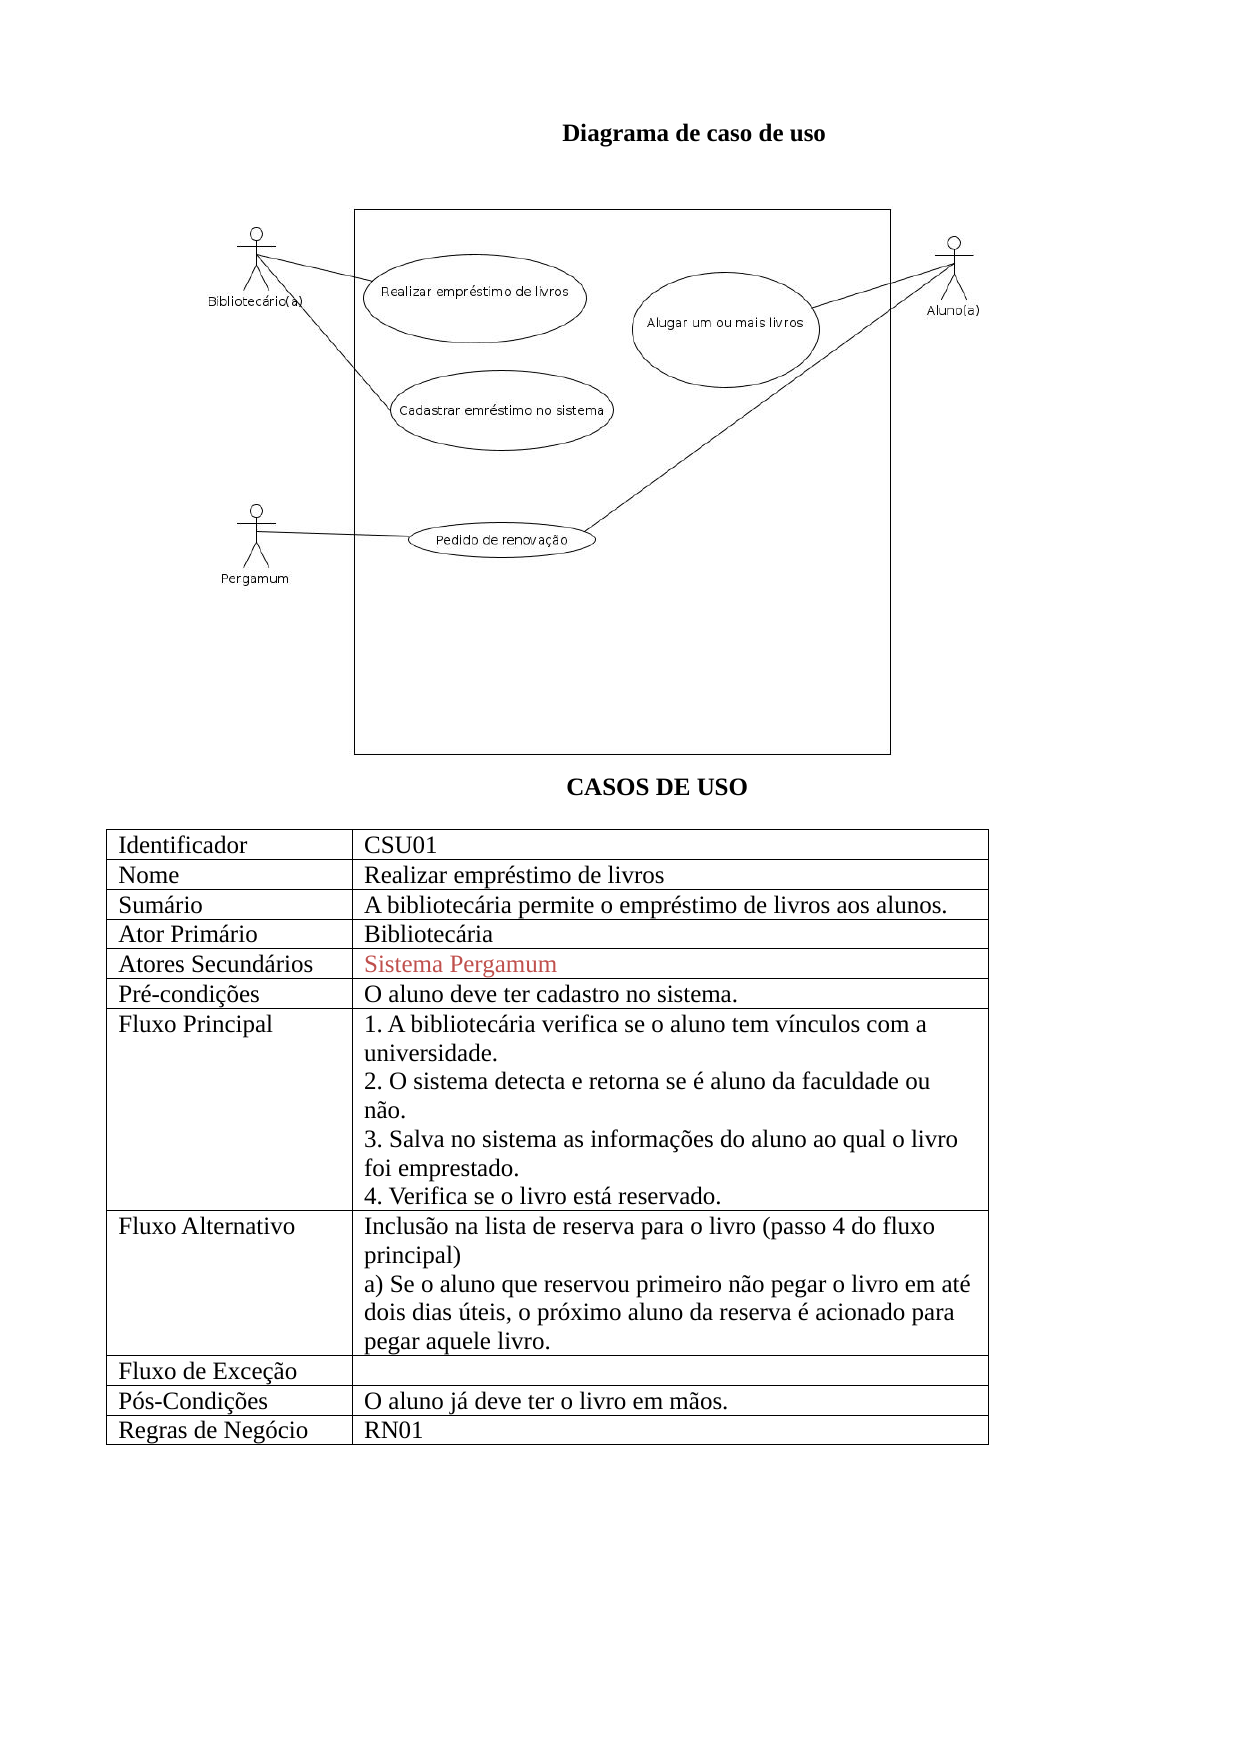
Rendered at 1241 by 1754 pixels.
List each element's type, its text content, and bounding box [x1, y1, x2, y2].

table_cell Pré-condições [107, 979, 352, 1008]
table_header CSU01 [353, 830, 988, 859]
table_cell Fluxo Alternativo [107, 1211, 352, 1355]
table_cell Bibliotecária [353, 920, 988, 948]
text CASOS DE USO [118, 176, 1122, 800]
text Diagrama de caso de uso [118, 118, 1122, 147]
table_cell A bibliotecária permite o empréstimo de livros aos alunos. [353, 890, 988, 918]
table_cell Fluxo de Exceção [107, 1356, 352, 1385]
table_cell Sumário [107, 890, 352, 918]
table_cell Sistema Pergamum [353, 949, 988, 978]
table_cell O aluno deve ter cadastro no sistema. [353, 979, 988, 1008]
table_cell Fluxo Principal [107, 1009, 352, 1210]
table_cell 1. A bibliotecária verifica se o aluno tem vínculos com a universidade. 2. O sistema detecta e retorna se é aluno da faculdade ou não. 3. Salva no sistema as informações do aluno ao qual o livro foi emprestado. 4. Verifica se o livro está reservado. [353, 1009, 988, 1210]
table_cell Pós-Condições [107, 1386, 352, 1414]
table_cell Atores Secundários [107, 949, 352, 978]
table_cell RN01 [353, 1416, 988, 1444]
picture [184, 191, 1007, 772]
table_cell O aluno já deve ter o livro em mãos. [353, 1386, 988, 1414]
table_cell Regras de Negócio [107, 1416, 352, 1444]
table_cell Nome [107, 860, 352, 889]
table_cell [353, 1356, 988, 1385]
table_cell Ator Primário [107, 920, 352, 948]
table_cell Inclusão na lista de reserva para o livro (passo 4 do fluxo principal) a) Se o aluno que reservou primeiro não pegar o livro em até dois dias úteis, o próximo aluno da reserva é acionado para pegar aquele livro. [353, 1211, 988, 1355]
table_header Identificador [107, 830, 352, 859]
table_cell Realizar empréstimo de livros [353, 860, 988, 889]
